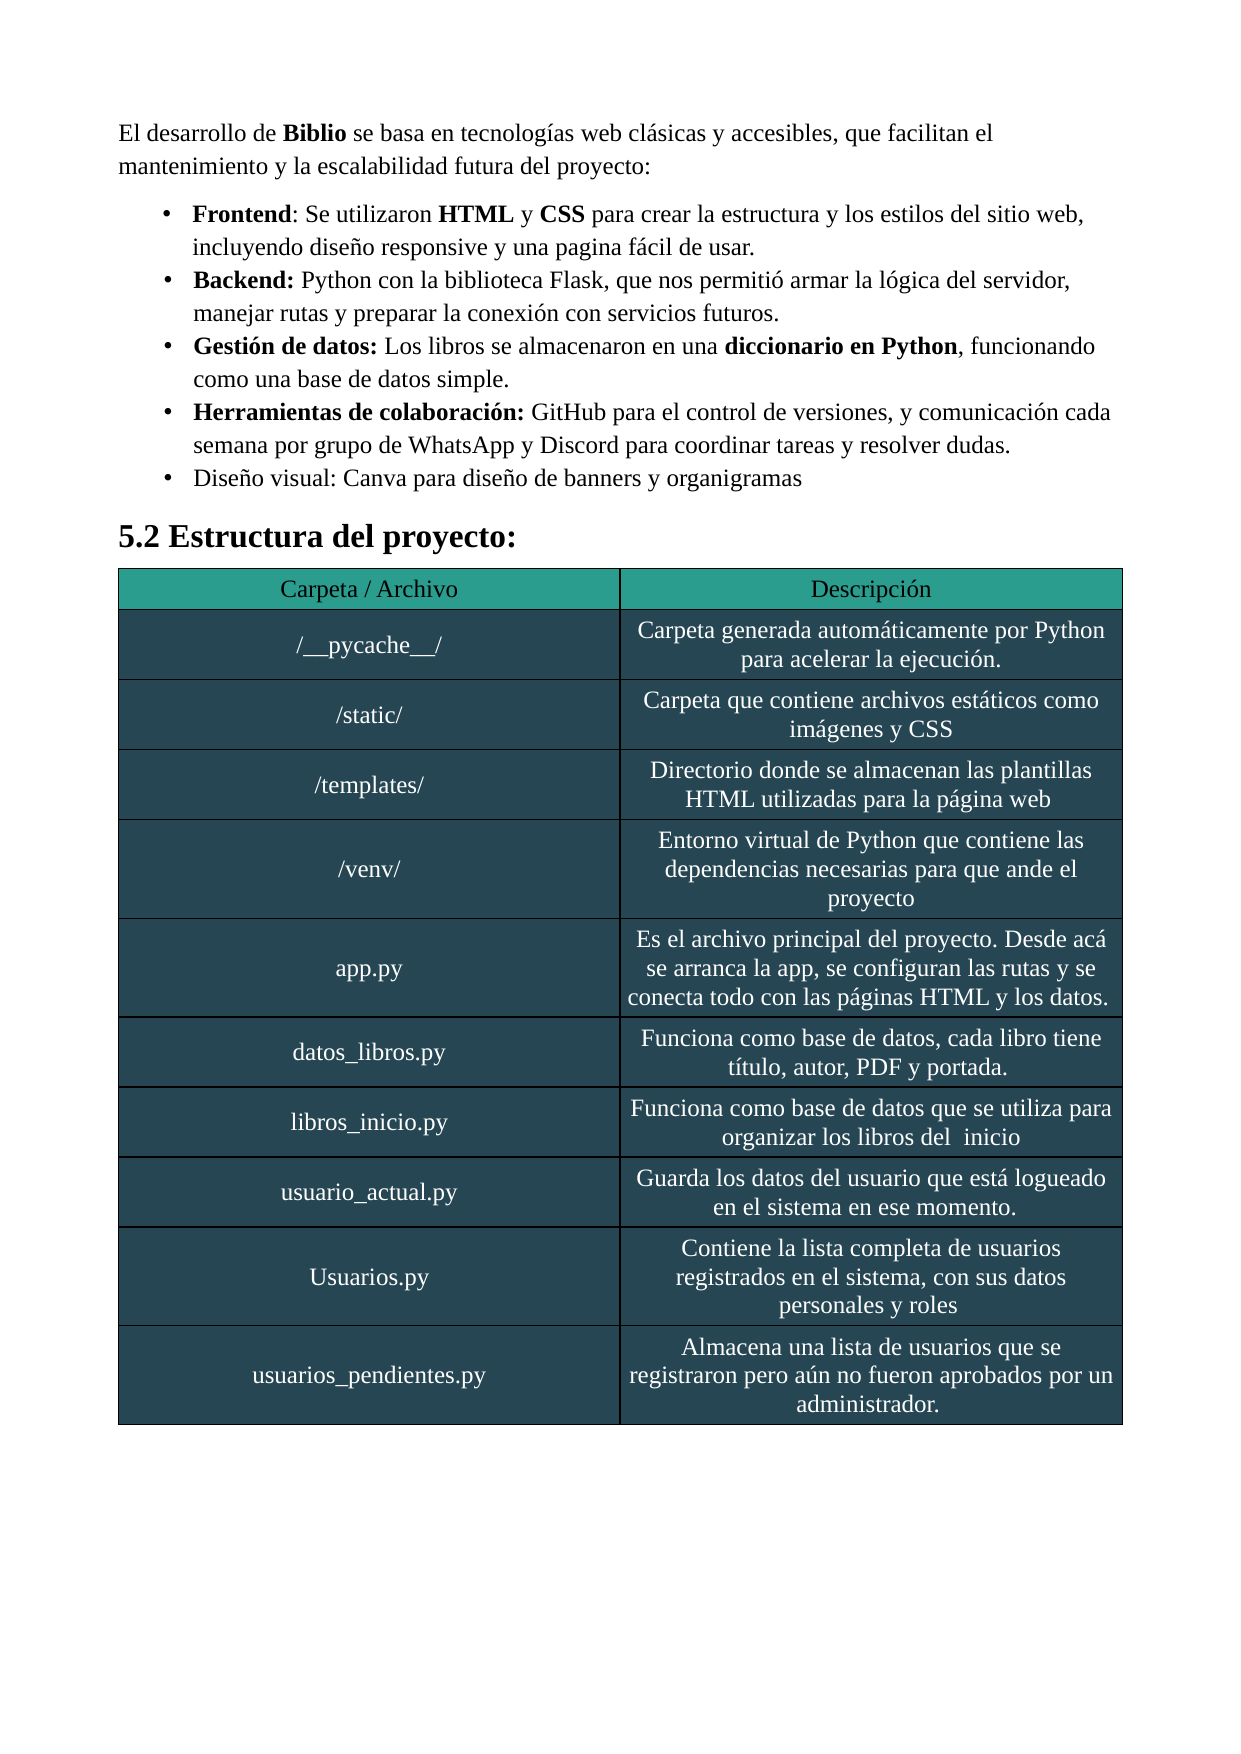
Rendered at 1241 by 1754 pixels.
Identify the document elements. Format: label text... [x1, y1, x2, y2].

list Frontend: Se utilizaron HTML y CSS para crear la estructura y los estilos del sitio web, incluyendo diseño responsive y una pagina fácil de usar. [162, 199, 1122, 261]
table_cell /static/ [119, 680, 619, 749]
table_cell /__pycache__/ [119, 610, 619, 679]
text El desarrollo de Biblio se basa en tecnologías web clásicas y accesibles, que facilitan el mantenimiento y la escalabilidad futura del proyecto: [118, 118, 1122, 180]
table_cell libros_inicio.py [119, 1088, 619, 1156]
table_cell /venv/ [119, 820, 619, 918]
table_cell app.py [119, 919, 619, 1016]
list Gestión de datos: Los libros se almacenaron en una diccionario en Python, funcionando como una base de datos simple. [164, 331, 1122, 393]
table_cell usuario_actual.py [119, 1158, 619, 1226]
table_header Carpeta / Archivo [119, 569, 619, 609]
table_cell Carpeta generada automáticamente por Python para acelerar la ejecución. [621, 610, 1122, 679]
table_cell Funciona como base de datos, cada libro tiene título, autor, PDF y portada. [621, 1018, 1122, 1086]
table_cell datos_libros.py [119, 1018, 619, 1086]
table_cell usuarios_pendientes.py [119, 1326, 619, 1424]
subtitle 5.2 Estructura del proyecto: [118, 517, 1122, 555]
table_cell Almacena una lista de usuarios que se registraron pero aún no fueron aprobados por un administrador. [621, 1326, 1122, 1424]
table_cell Guarda los datos del usuario que está logueado en el sistema en ese momento. [621, 1158, 1122, 1226]
list Herramientas de colaboración: GitHub para el control de versiones, y comunicación cada semana por grupo de WhatsApp y Discord para coordinar tareas y resolver dudas. [164, 397, 1122, 459]
list Diseño visual: Canva para diseño de banners y organigramas [164, 463, 1122, 492]
table_cell Funciona como base de datos que se utiliza para organizar los libros del inicio [621, 1088, 1122, 1156]
table_cell /templates/ [119, 750, 619, 819]
table_cell Es el archivo principal del proyecto. Desde acá se arranca la app, se configuran las rutas y se conecta todo con las páginas HTML y los datos. [621, 919, 1122, 1016]
table_cell Carpeta que contiene archivos estáticos como imágenes y CSS [621, 680, 1122, 749]
list Backend: Python con la biblioteca Flask, que nos permitió armar la lógica del servidor, manejar rutas y preparar la conexión con servicios futuros. [164, 265, 1122, 327]
table_cell Entorno virtual de Python que contiene las dependencias necesarias para que ande el proyecto [621, 820, 1122, 918]
table_cell Directorio donde se almacenan las plantillas HTML utilizadas para la página web [621, 750, 1122, 819]
table_header Descripción [621, 569, 1122, 609]
table_cell Contiene la lista completa de usuarios registrados en el sistema, con sus datos personales y roles [621, 1228, 1122, 1325]
table_cell Usuarios.py [119, 1228, 619, 1325]
